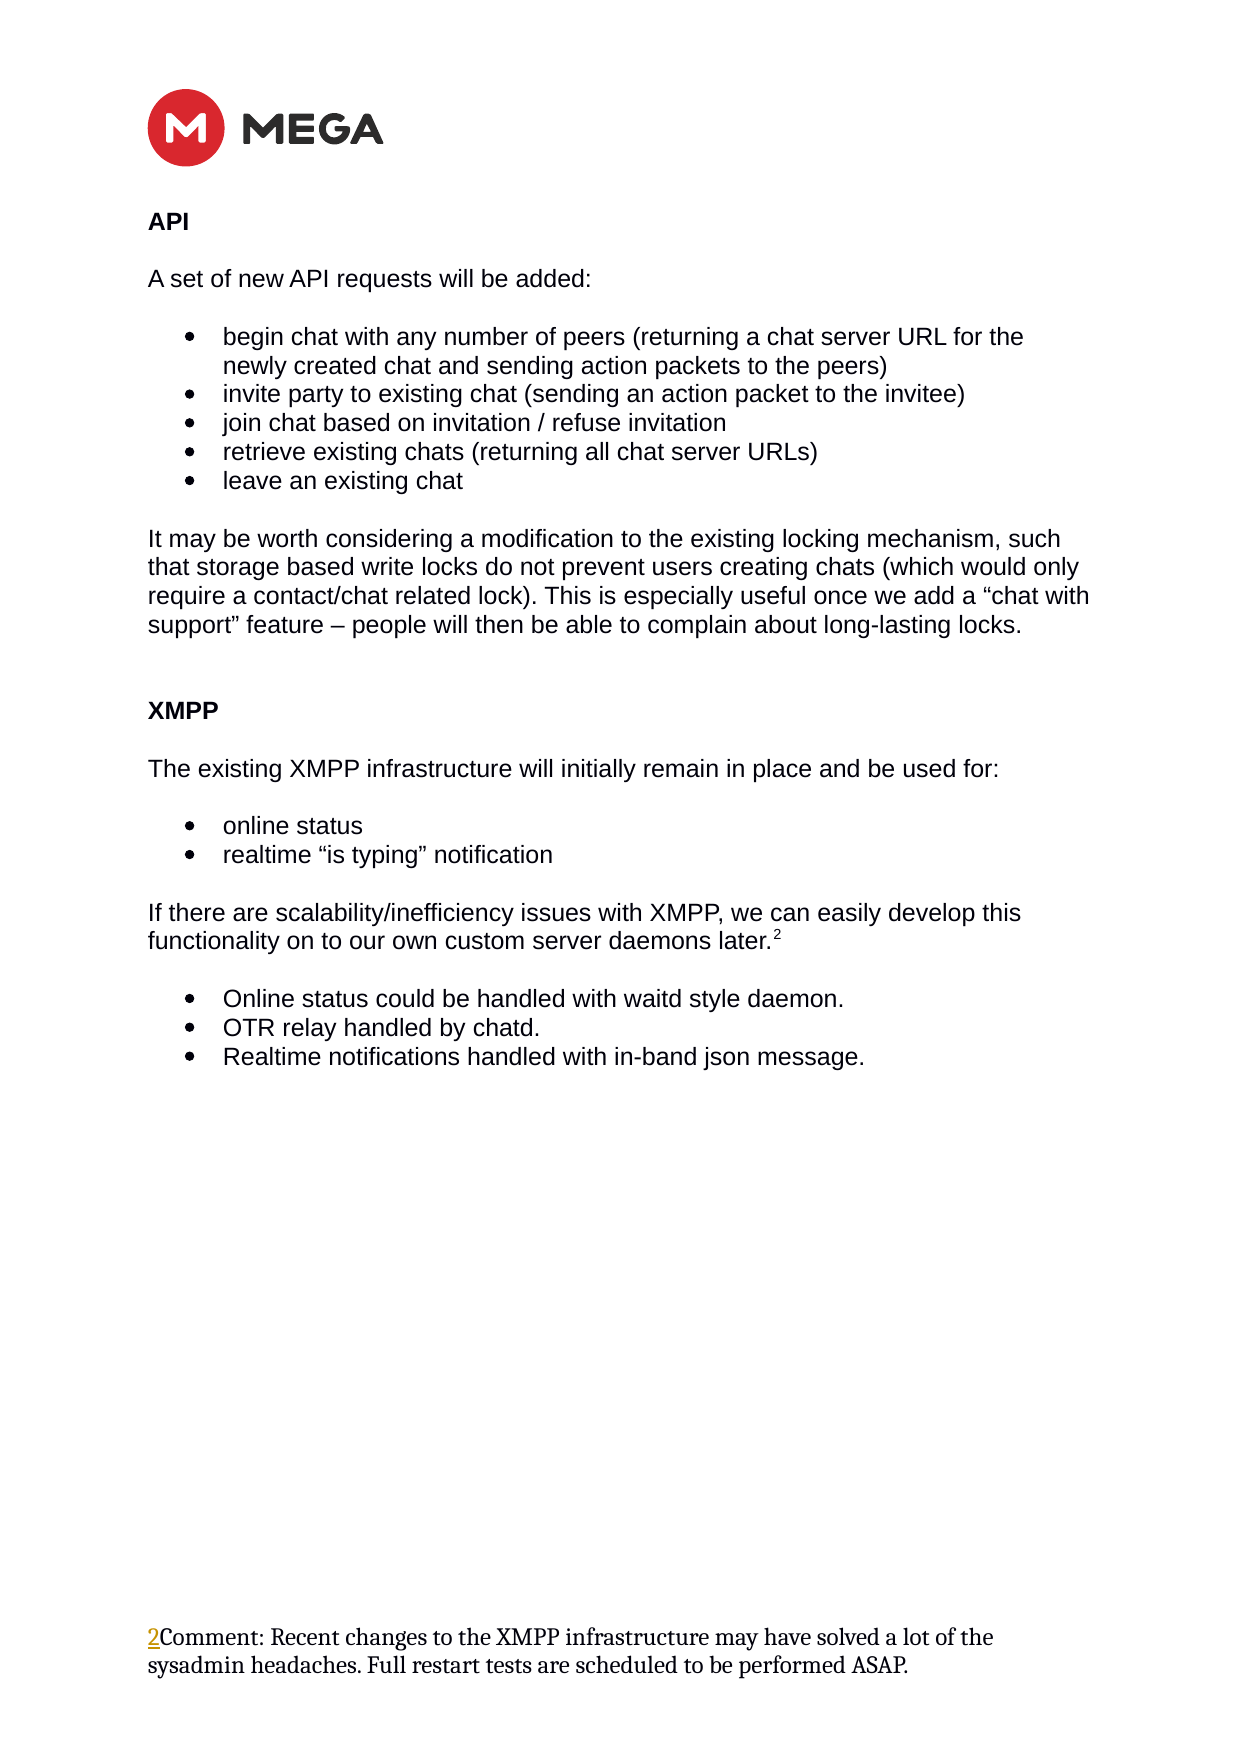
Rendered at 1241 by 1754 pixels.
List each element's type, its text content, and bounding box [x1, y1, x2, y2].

list online status [185, 811, 1092, 840]
text If there are scalability/inefficiency issues with XMPP, we can easily develop this functionality on to our own custom server daemons later. [148, 897, 1092, 955]
list retrieve existing chats (returning all chat server URLs) [185, 437, 1092, 466]
text A set of new API requests will be added: [148, 264, 1092, 293]
list begin chat with any number of peers (returning a chat server URL for the newly created chat and sending action packets to the peers) [185, 322, 1092, 379]
text API [148, 207, 1092, 236]
text The existing XMPP infrastructure will initially remain in place and be used for: [148, 753, 1092, 782]
list Online status could be handled with waitd style daemon. [185, 984, 1092, 1013]
text Comment: Recent changes to the XMPP infrastructure may have solved a lot of the sysadmin headaches. Full restart tests are scheduled to be performed ASAP. [148, 1623, 1092, 1680]
list join chat based on invitation / refuse invitation [185, 408, 1092, 437]
list realtime “is typing” notification [185, 840, 1092, 869]
list Realtime notifications handled with in-band json message. [185, 1041, 1092, 1070]
list leave an existing chat [185, 466, 1092, 495]
list OTR relay handled by chatd. [185, 1013, 1092, 1041]
text It may be worth considering a modification to the existing locking mechanism, such that storage based write locks do not prevent users creating chats (which would only require a contact/chat related lock). This is especially useful once we add a “chat with support” feature – people will then be able to complain about long-lasting locks. [148, 523, 1092, 638]
text XMPP [148, 696, 1092, 725]
list invite party to existing chat (sending an action packet to the invitee) [185, 379, 1092, 408]
